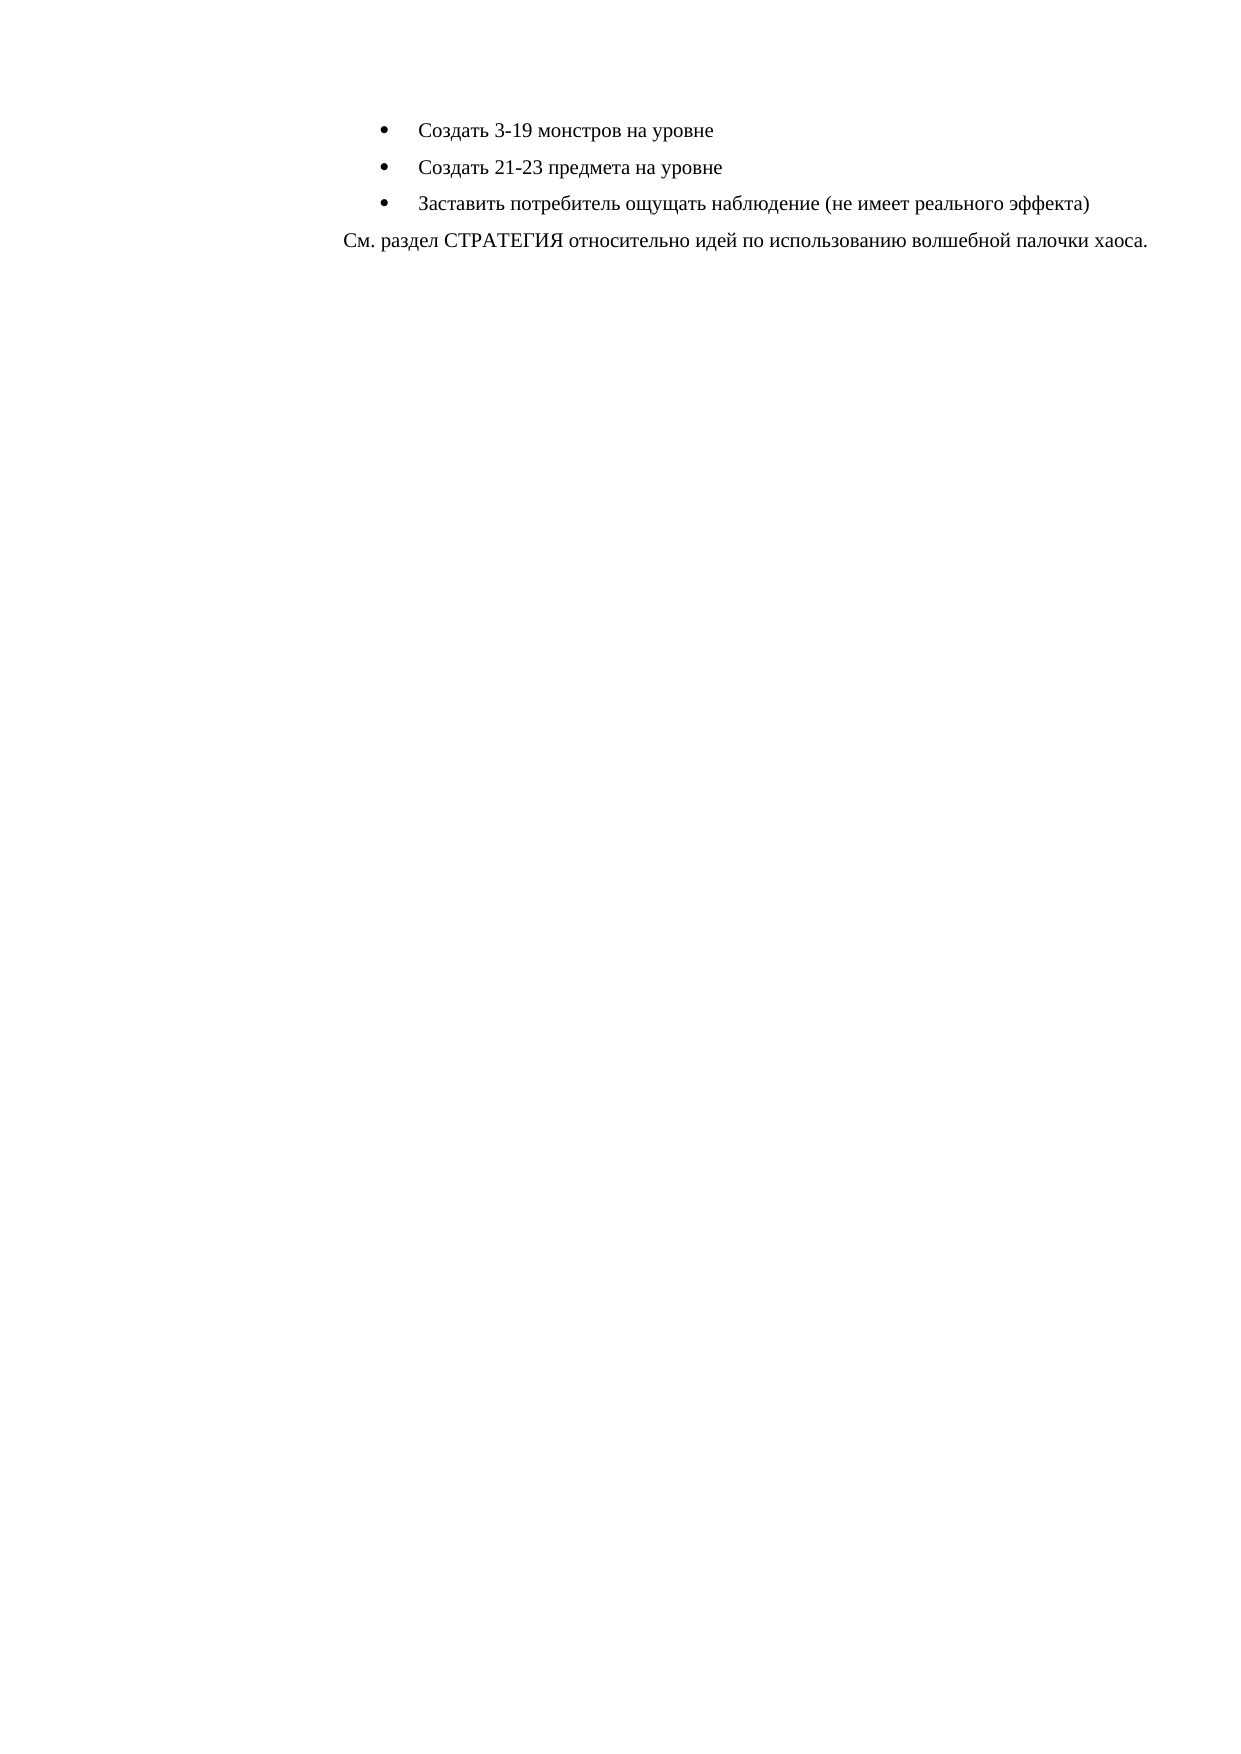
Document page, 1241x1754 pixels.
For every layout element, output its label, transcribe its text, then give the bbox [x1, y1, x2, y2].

list Создать 21-23 предмета на уровне [381, 155, 1152, 179]
list Создать 3-19 монстров на уровне [381, 118, 1152, 142]
list Заставить потребитель ощущать наблюдение (не имеет реального эффекта) [381, 191, 1152, 215]
text См. раздел СТРАТЕГИЯ относительно идей по использованию волшебной палочки хаоса. [118, 228, 1152, 252]
